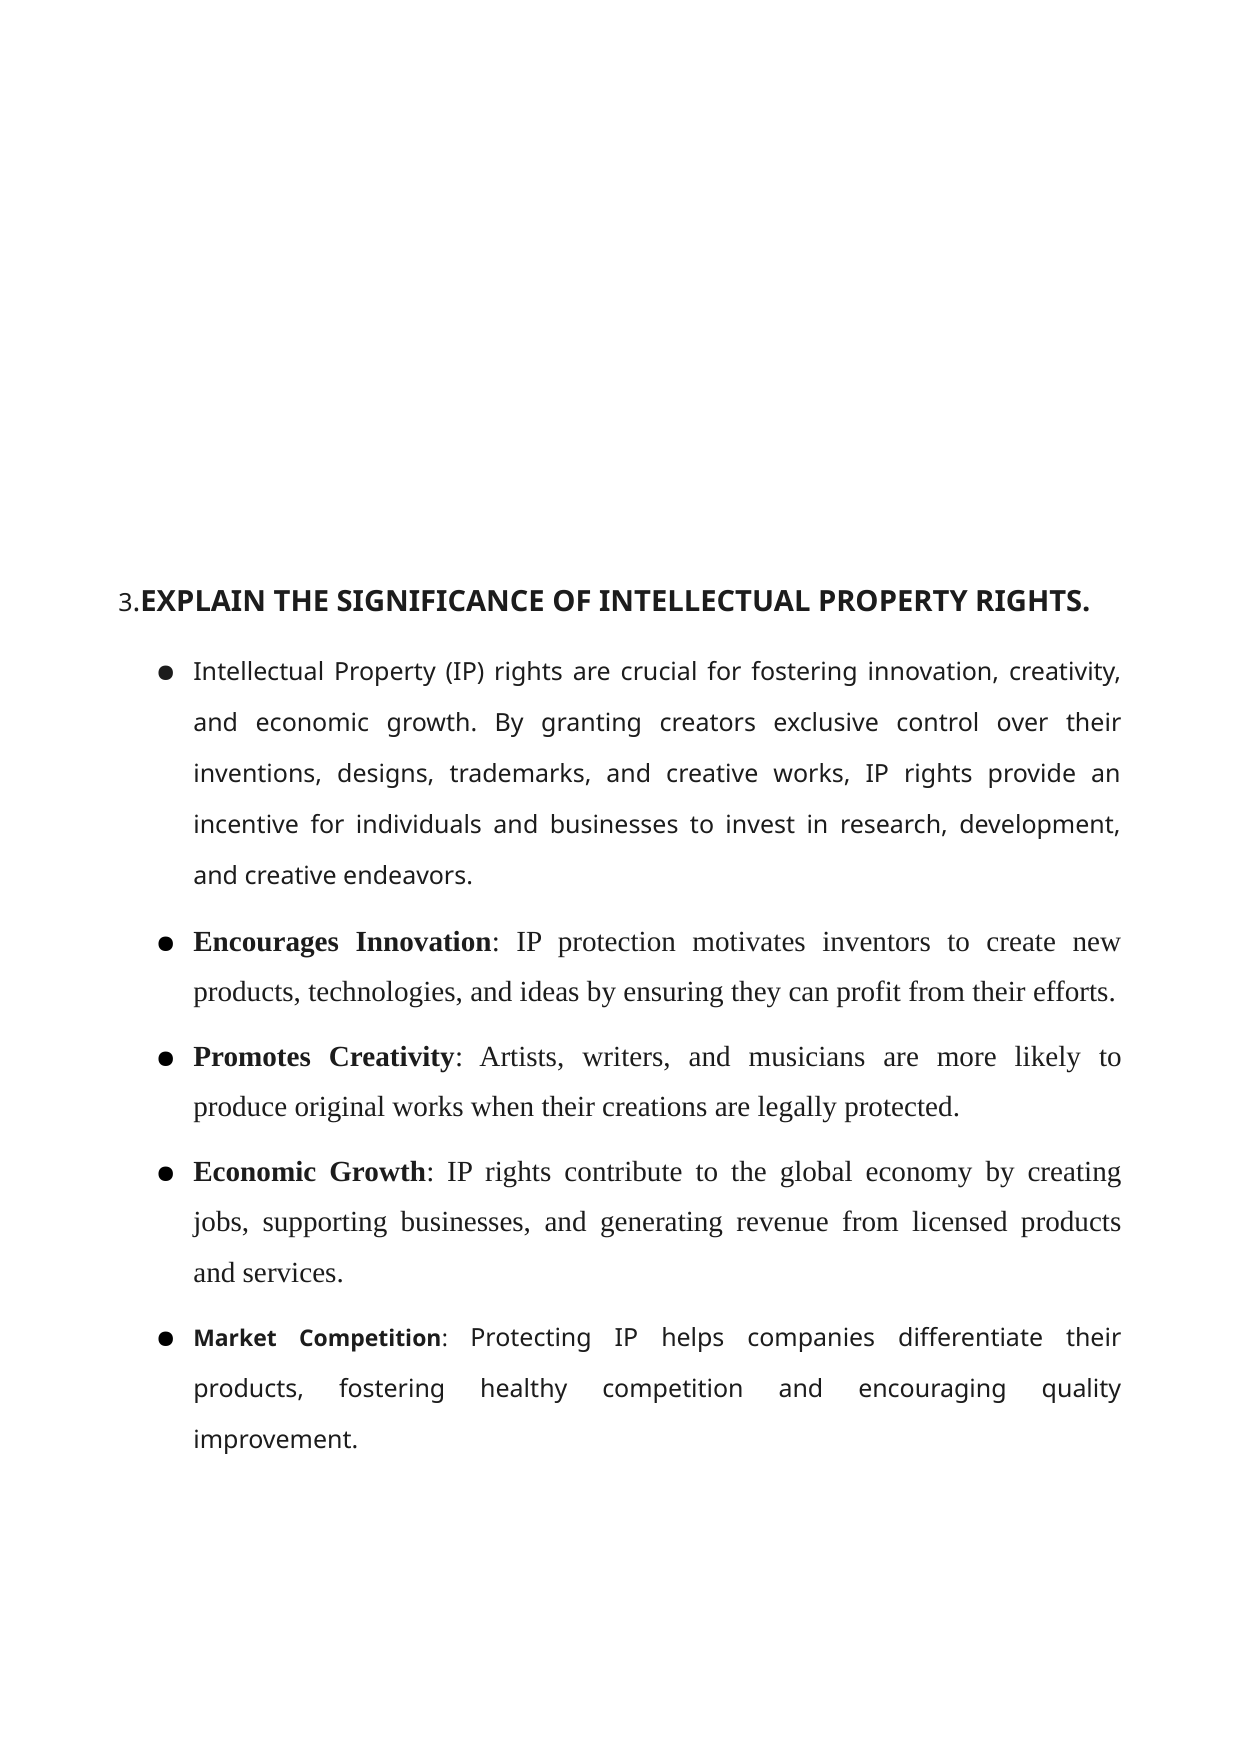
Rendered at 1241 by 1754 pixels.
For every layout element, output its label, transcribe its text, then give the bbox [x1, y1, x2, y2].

text 3.EXPLAIN THE SIGNIFICANCE OF INTELLECTUAL PROPERTY RIGHTS. [118, 580, 1122, 619]
list Intellectual Property (IP) rights are crucial for fostering innovation, creativity, and economic growth. By granting creators exclusive control over their inventions, designs, trademarks, and creative works, IP rights provide an incentive for individuals and businesses to invest in research, development, and creative endeavors. [156, 654, 1122, 892]
list Promotes Creativity: Artists, writers, and musicians are more likely to produce original works when their creations are legally protected. [156, 1039, 1122, 1123]
list Market Competition: Protecting IP helps companies differentiate their products, fostering healthy competition and encouraging quality improvement. [156, 1319, 1122, 1456]
list Encourages Innovation: IP protection motivates inventors to create new products, technologies, and ideas by ensuring they can profit from their efforts. [156, 924, 1122, 1007]
list Economic Growth: IP rights contribute to the global economy by creating jobs, supporting businesses, and generating revenue from licensed products and services. [156, 1154, 1122, 1288]
